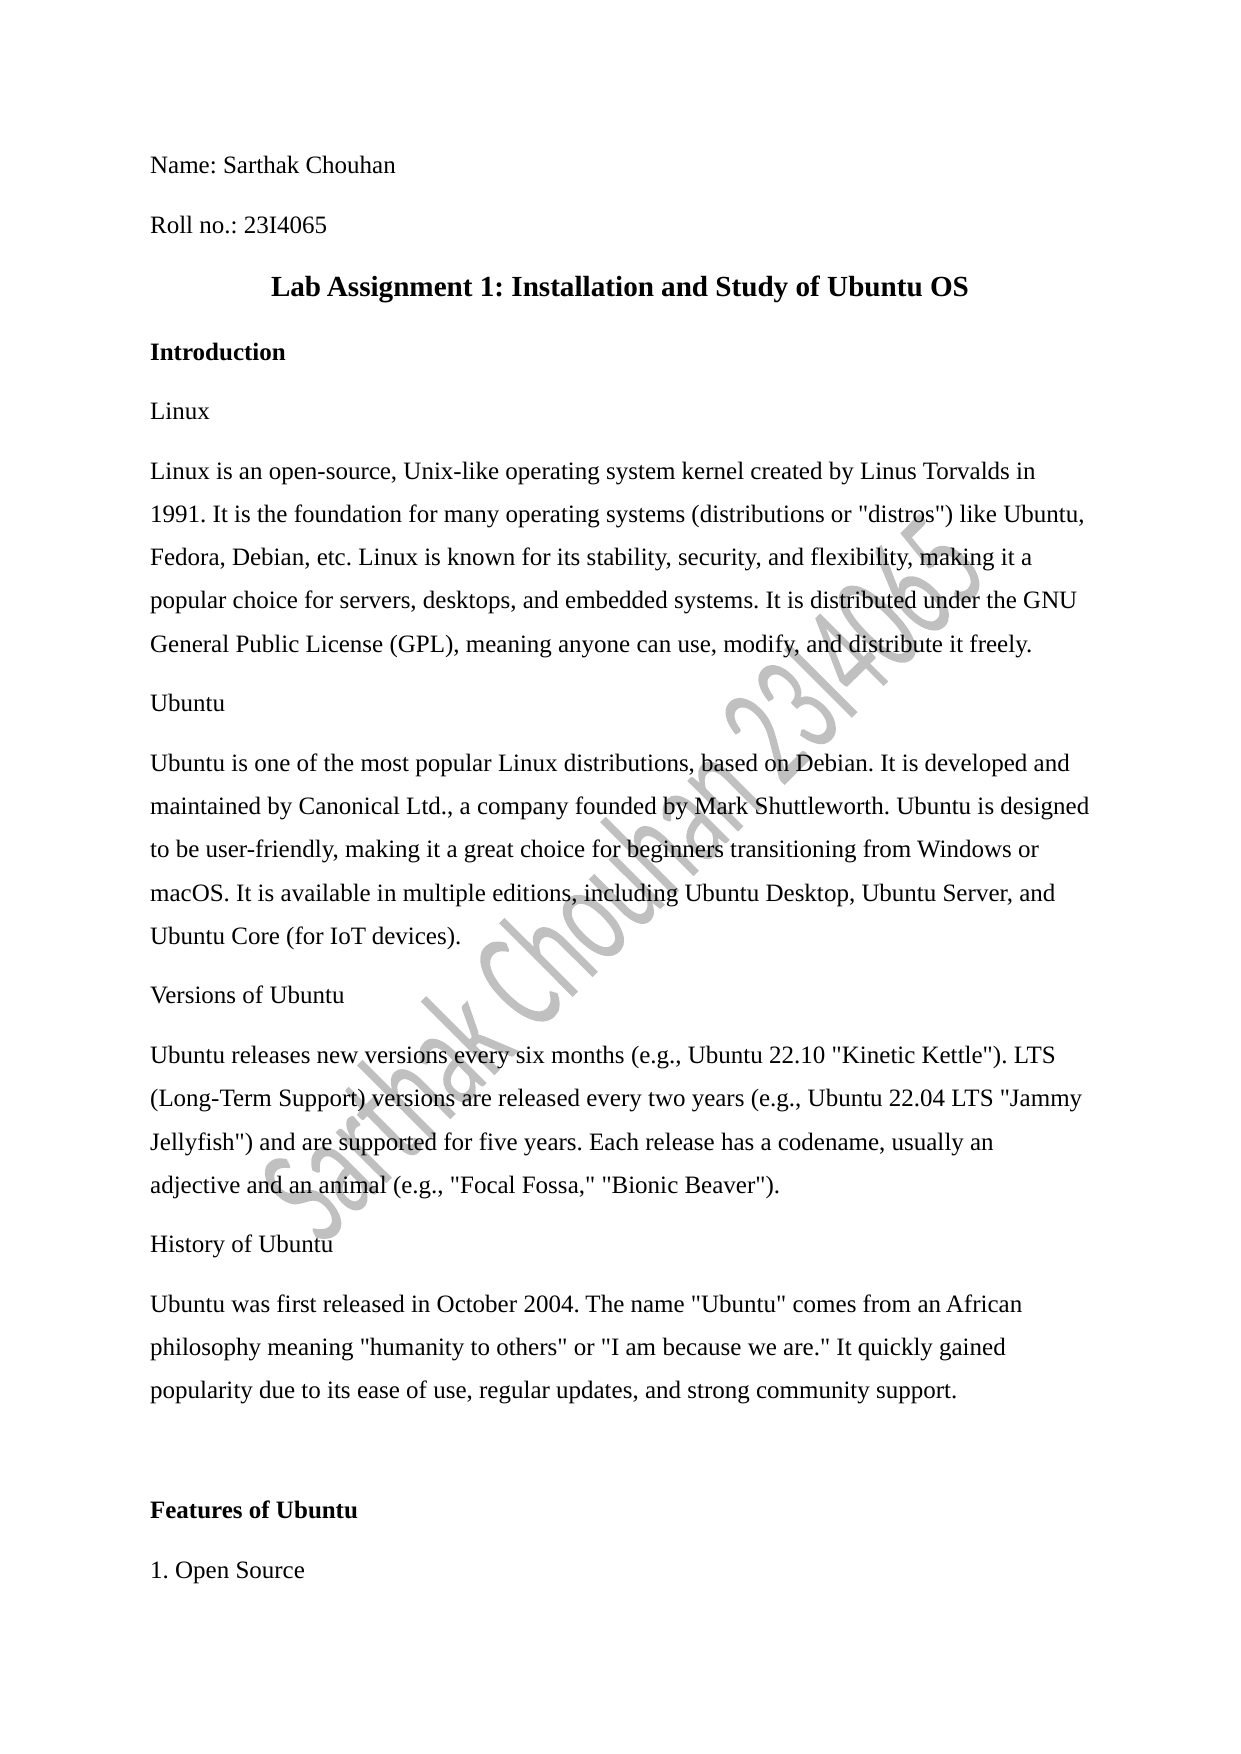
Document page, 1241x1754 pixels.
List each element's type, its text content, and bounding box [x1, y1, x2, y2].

text Features of Ubuntu [150, 1495, 1090, 1524]
text Introduction [150, 337, 1090, 365]
text Versions of Ubuntu [150, 981, 1090, 1009]
text Ubuntu releases new versions every six months (e.g., Ubuntu 22.10 "Kinetic Kettle"). LTS (Long-Term Support) versions are released every two years (e.g., Ubuntu 22.04 LTS "Jammy Jellyfish") and are supported for five years. Each release has a codename, usually an adjective and an animal (e.g., "Focal Fossa," "Bionic Beaver"). [150, 1040, 1090, 1198]
text 1. Open Source [150, 1555, 1090, 1584]
text History of Ubuntu [150, 1229, 1090, 1258]
text Linux [150, 396, 1090, 425]
text Ubuntu was first released in October 2004. The name "Ubuntu" comes from an African philosophy meaning "humanity to others" or "I am because we are." It quickly gained popularity due to its ease of use, regular updates, and strong community support. [150, 1289, 1090, 1404]
text Ubuntu is one of the most popular Linux distributions, based on Debian. It is developed and maintained by Canonical Ltd., a company founded by Mark Shuttleworth. Ubuntu is designed to be user-friendly, making it a great choice for beginners transitioning from Windows or macOS. It is available in multiple editions, including Ubuntu Desktop, Ubuntu Server, and Ubuntu Core (for IoT devices). [150, 748, 1090, 949]
text Linux is an open-source, Unix-like operating system kernel created by Linus Torvalds in 1991. It is the foundation for many operating systems (distributions or "distros") like Ubuntu, Fedora, Debian, etc. Linux is known for its stability, security, and flexibility, making it a popular choice for servers, desktops, and embedded systems. It is distributed under the GNU General Public License (GPL), meaning anyone can use, modify, and distribute it freely. [150, 456, 1090, 657]
text Ubuntu [150, 688, 1090, 717]
text Roll no.: 23I4065 [150, 210, 1090, 238]
text Lab Assignment 1: Installation and Study of Ubuntu OS [150, 269, 1090, 303]
text Name: Sarthak Chouhan [150, 150, 1090, 179]
